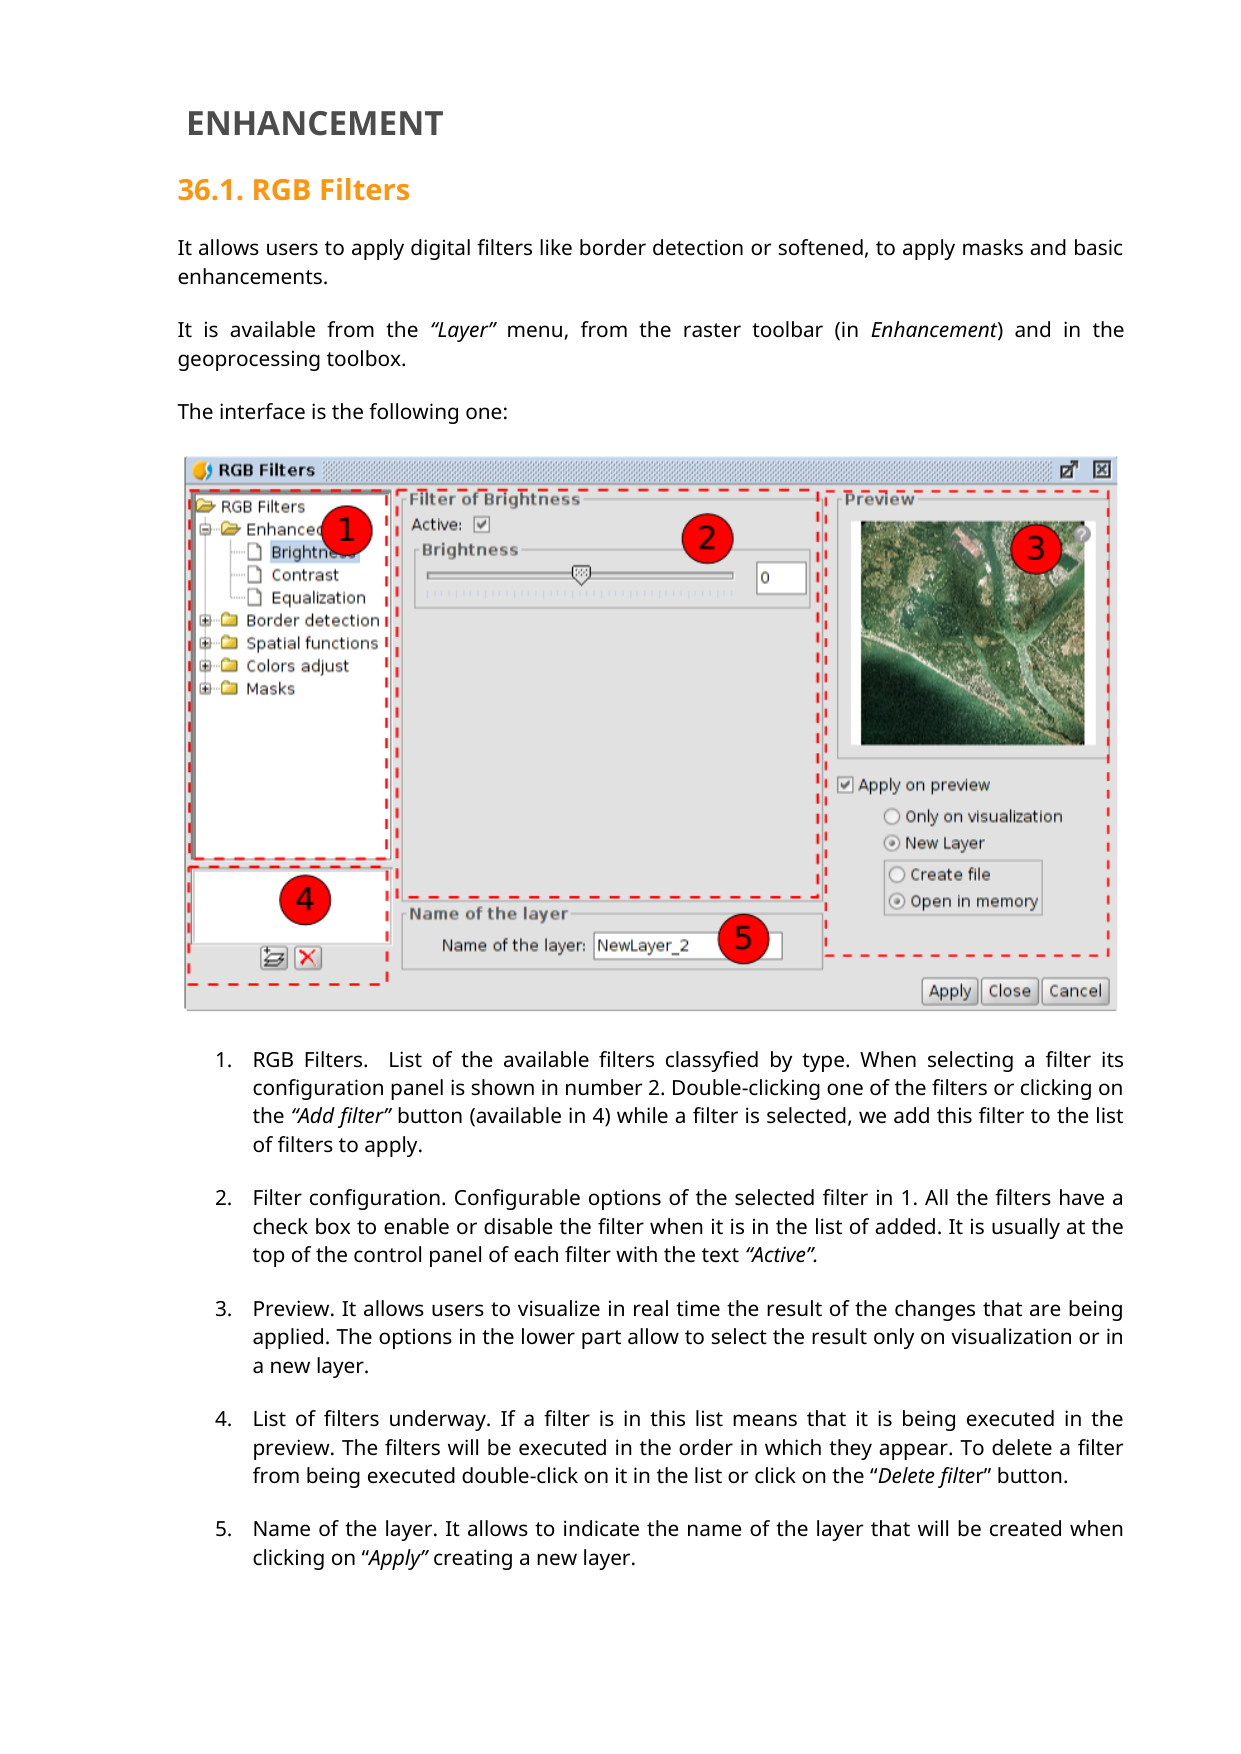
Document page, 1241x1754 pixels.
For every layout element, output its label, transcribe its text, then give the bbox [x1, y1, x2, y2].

list Preview. It allows users to visualize in real time the result of the changes that are being applied. The options in the lower part allow to select the result only on visualization or in a new layer. [215, 1294, 1125, 1379]
list Name of the layer. It allows to indicate the name of the layer that will be created when clicking on “Apply” creating a new layer. [215, 1514, 1125, 1571]
text It is available from the “Layer” menu, from the raster toolbar (in Enhancement) and in the geoprocessing toolbox. [177, 315, 1125, 372]
text It allows users to apply digital filters like border detection or softened, to apply masks and basic enhancements. [177, 233, 1125, 290]
subtitle 36.1. RGB Filters [177, 169, 1125, 208]
text The interface is the following one: [177, 397, 1125, 426]
list Filter configuration. Configurable options of the selected filter in 1. All the filters have a check box to enable or disable the filter when it is in the list of added. It is usually at the top of the control panel of each filter with the text “Active”. [215, 1183, 1125, 1269]
picture [177, 450, 1125, 1020]
list RGB Filters. List of the available filters classyfied by type. When selecting a filter its configuration panel is shown in number 2. Double-clicking one of the filters or clicking on the “Add filter” button (available in 4) while a filter is selected, we add this filter to the list of filters to apply. [215, 1045, 1125, 1158]
subtitle Enhancement [177, 100, 1125, 145]
list List of filters underway. If a filter is in this list means that it is being executed in the preview. The filters will be executed in the order in which they appear. To delete a filter from being executed double-click on it in the list or click on the “Delete filter” button. [215, 1404, 1125, 1489]
